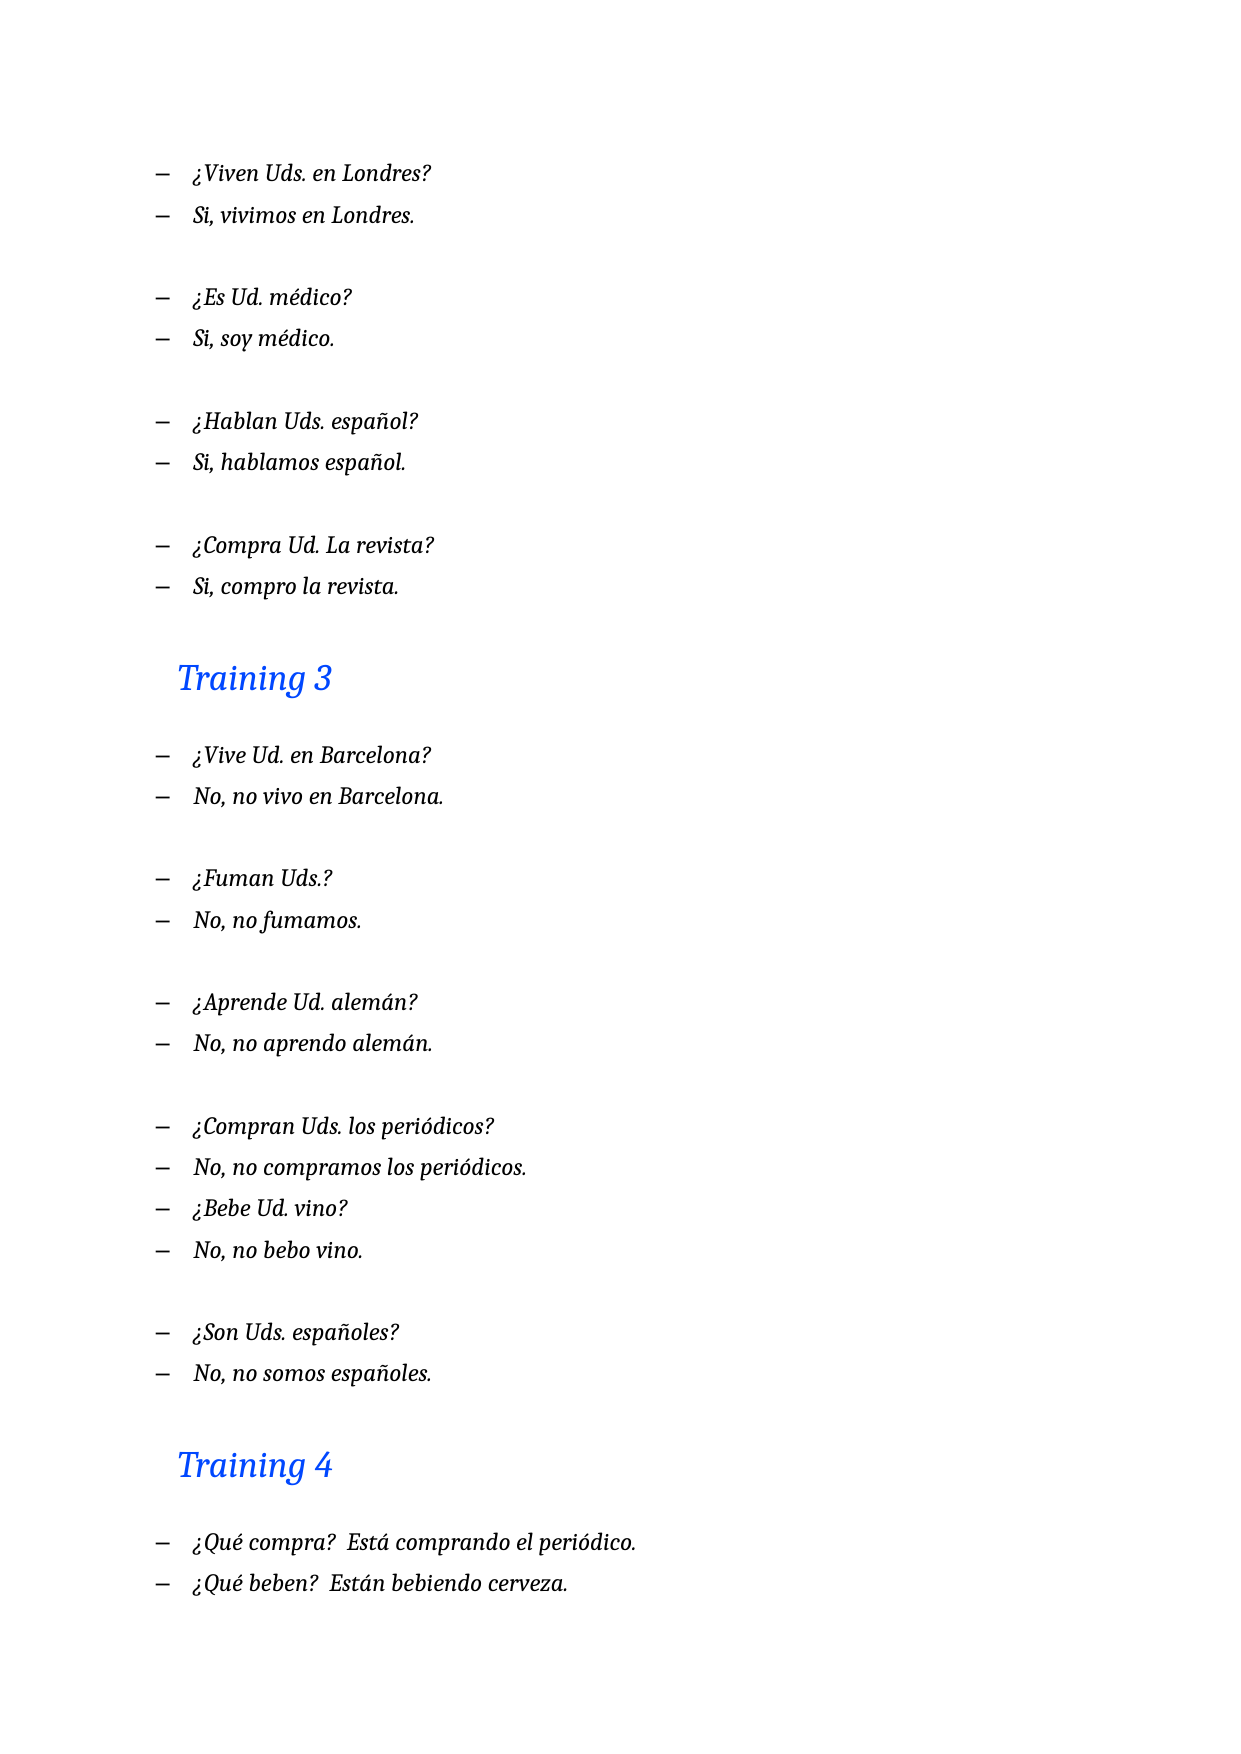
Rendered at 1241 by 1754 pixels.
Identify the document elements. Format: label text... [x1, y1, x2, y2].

list No, no somos españoles. [156, 1359, 1122, 1388]
list No, no compramos los periódicos. [156, 1153, 1122, 1182]
list No, no fumamos. [156, 906, 1122, 934]
list ¿Es Ud. médico? [156, 283, 1122, 312]
list ¿Compran Uds. los periódicos? [156, 1112, 1122, 1141]
text Training 4 [177, 1444, 1122, 1487]
list Si, compro la revista. [156, 572, 1122, 601]
list ¿Vive Ud. en Barcelona? [156, 741, 1122, 769]
list ¿Bebe Ud. vino? [156, 1194, 1122, 1223]
list No, no bebo vino. [156, 1236, 1122, 1264]
list ¿Hablan Uds. español? [156, 407, 1122, 436]
list ¿Viven Uds. en Londres? [156, 159, 1122, 188]
list No, no vivo en Barcelona. [156, 782, 1122, 811]
list ¿Aprende Ud. alemán? [156, 988, 1122, 1017]
list Si, hablamos español. [156, 448, 1122, 477]
list No, no aprendo alemán. [156, 1029, 1122, 1058]
text Training 3 [177, 656, 1122, 699]
list ¿Fuman Uds.? [156, 864, 1122, 893]
list Si, vivimos en Londres. [156, 201, 1122, 229]
list ¿Compra Ud. La revista? [156, 531, 1122, 559]
list Si, soy médico. [156, 324, 1122, 353]
list ¿Qué beben? Están bebiendo cerveza. [156, 1569, 1122, 1598]
list ¿Son Uds. españoles? [156, 1318, 1122, 1347]
list ¿Qué compra? Está comprando el periódico. [156, 1528, 1122, 1557]
